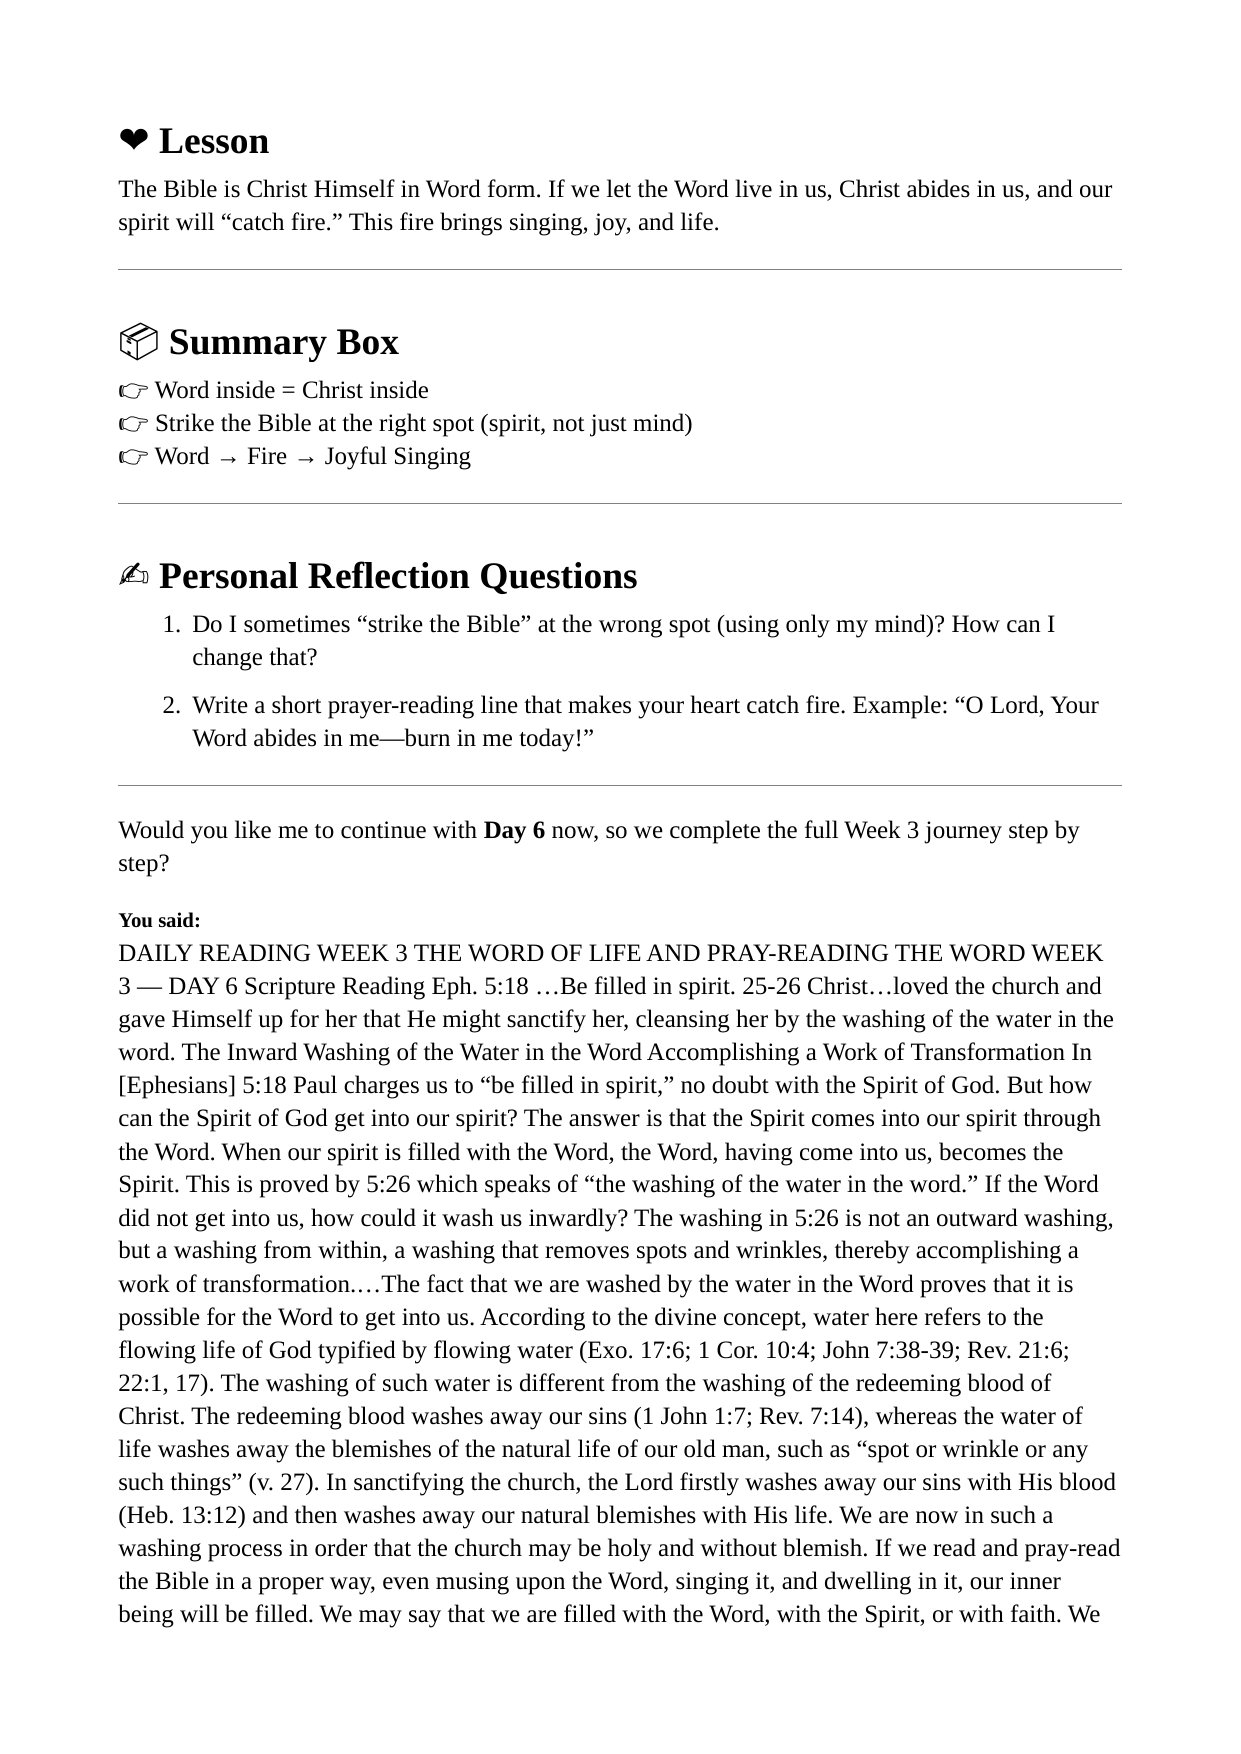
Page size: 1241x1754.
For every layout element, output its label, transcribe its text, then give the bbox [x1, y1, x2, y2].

list Write a short prayer-reading line that makes your heart catch fire. Example: “O Lord, Your Word abides in me—burn in me today!” [162, 690, 1122, 752]
subtitle ✍ Personal Reflection Questions [118, 554, 1122, 597]
text Would you like me to continue with Day 6 now, so we complete the full Week 3 journey step by step? [118, 815, 1122, 877]
list Do I sometimes “strike the Bible” at the wrong spot (using only my mind)? How can I change that? [162, 609, 1122, 671]
subtitle ❤️ Lesson [118, 118, 1122, 161]
subtitle 📦 Summary Box [118, 319, 1122, 363]
text DAILY READING WEEK 3 THE WORD OF LIFE AND PRAY-READING THE WORD WEEK 3 — DAY 6 Scripture Reading Eph. 5:18 …Be filled in spirit. 25-26 Christ…loved the church and gave Himself up for her that He might sanctify her, cleansing her by the washing of the water in the word. The Inward Washing of the Water in the Word Accomplishing a Work of Transformation In [Ephesians] 5:18 Paul charges us to “be filled in spirit,” no doubt with the Spirit of God. But how can the Spirit of God get into our spirit? The answer is that the Spirit comes into our spirit through the Word. When our spirit is filled with the Word, the Word, having come into us, becomes the Spirit. This is proved by 5:26 which speaks of “the washing of the water in the word.” If the Word did not get into us, how could it wash us inwardly? The washing in 5:26 is not an outward washing, but a washing from within, a washing that removes spots and wrinkles, thereby accomplishing a work of transformation.…The fact that we are washed by the water in the Word proves that it is possible for the Word to get into us. According to the divine concept, water here refers to the flowing life of God typified by flowing water (Exo. 17:6; 1 Cor. 10:4; John 7:38-39; Rev. 21:6; 22:1, 17). The washing of such water is different from the washing of the redeeming blood of Christ. The redeeming blood washes away our sins (1 John 1:7; Rev. 7:14), whereas the water of life washes away the blemishes of the natural life of our old man, such as “spot or wrinkle or any such things” (v. 27). In sanctifying the church, the Lord firstly washes away our sins with His blood (Heb. 13:12) and then washes away our natural blemishes with His life. We are now in such a washing process in order that the church may be holy and without blemish. If we read and pray-read the Bible in a proper way, even musing upon the Word, singing it, and dwelling in it, our inner being will be filled. We may say that we are filled with the Word, with the Spirit, or with faith. We [118, 938, 1122, 1628]
text The Bible is Christ Himself in Word form. If we let the Word live in us, Christ abides in us, and our spirit will “catch fire.” This fire brings singing, joy, and life. [118, 174, 1122, 236]
subtitle You said: [118, 908, 1122, 932]
text 👉 Word inside = Christ inside 👉 Strike the Bible at the right spot (spirit, not just mind) 👉 Word → Fire → Joyful Singing [118, 375, 1122, 470]
